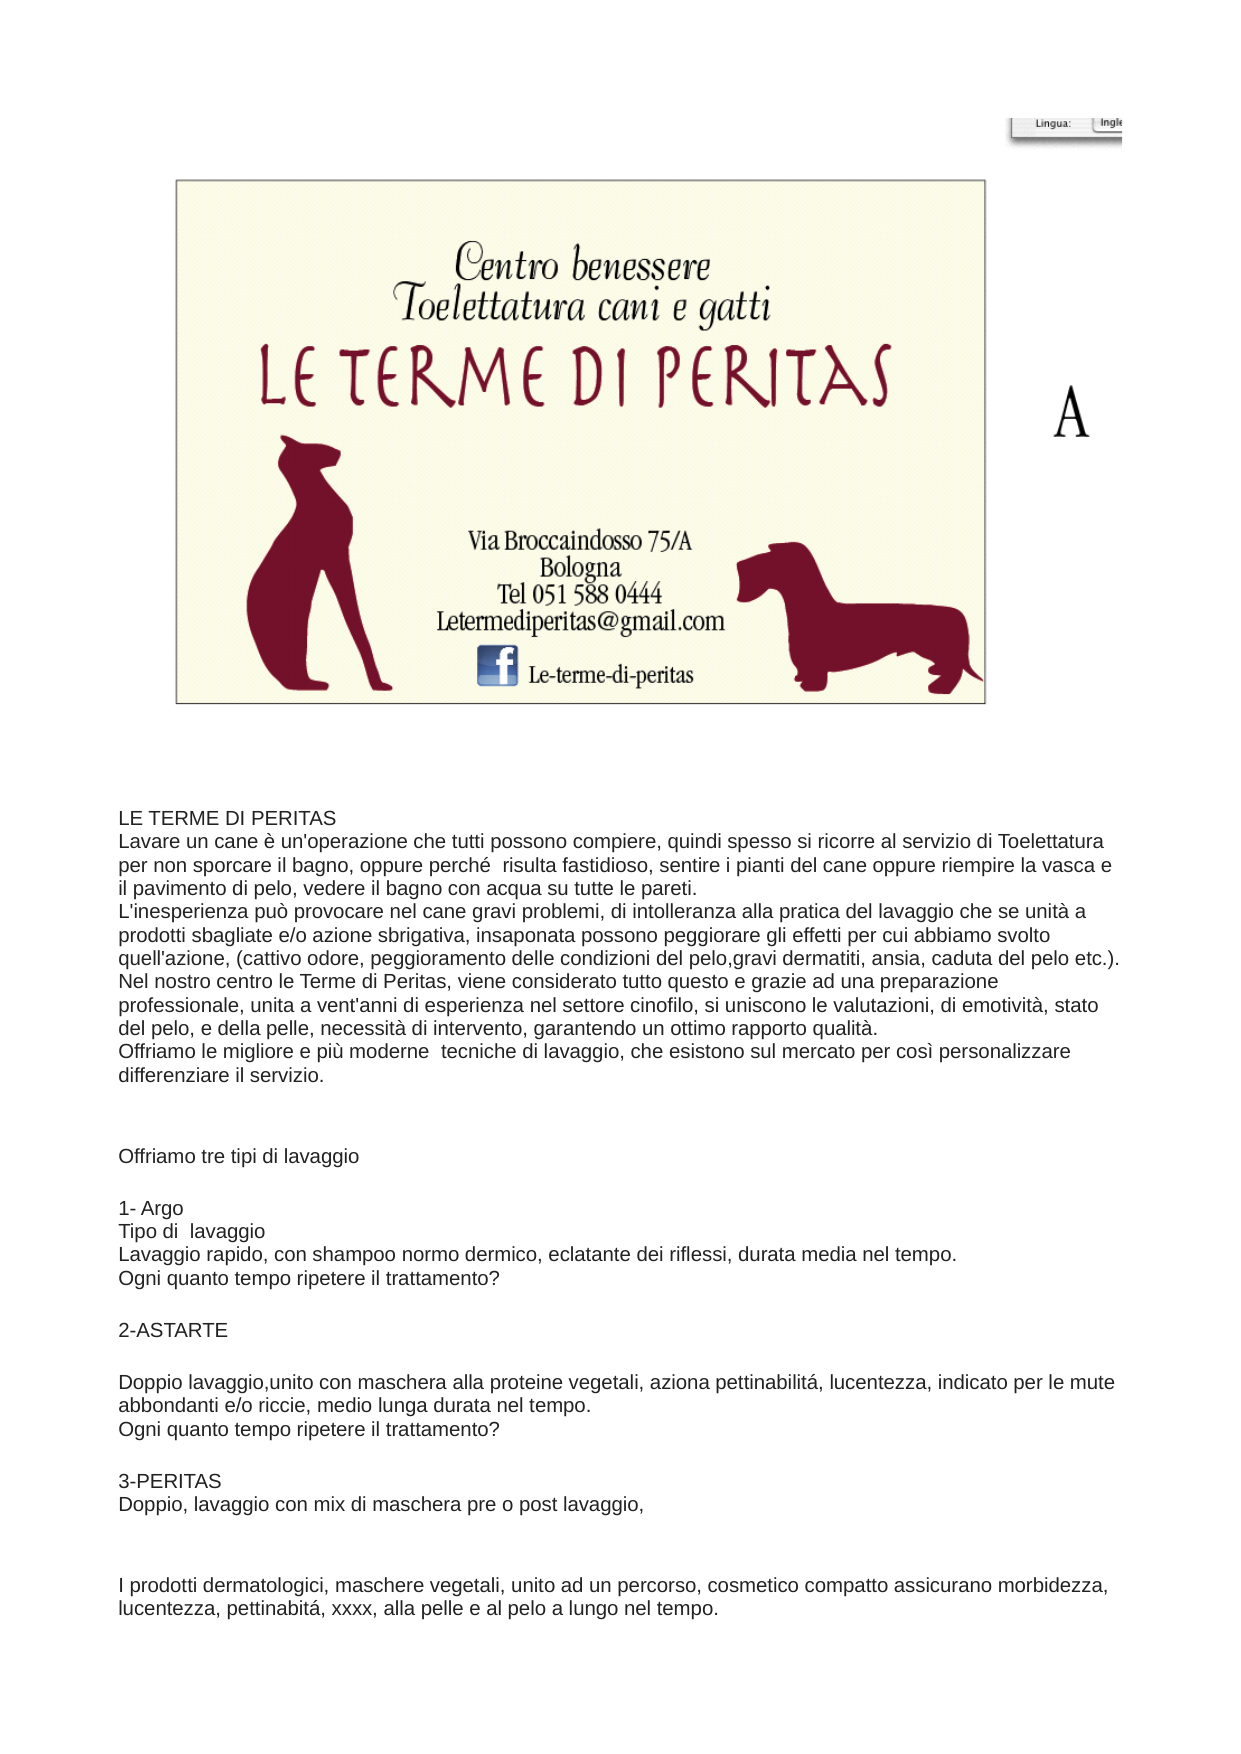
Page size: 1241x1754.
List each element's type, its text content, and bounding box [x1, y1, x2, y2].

text LE TERME DI PERITAS Lavare un cane è un'operazione che tutti possono compiere, quindi spesso si ricorre al servizio di Toelettatura per non sporcare il bagno, oppure perché risulta fastidioso, sentire i pianti del cane oppure riempire la vasca e il pavimento di pelo, vedere il bagno con acqua su tutte le pareti. L'inesperienza può provocare nel cane gravi problemi, di intolleranza alla pratica del lavaggio che se unità a prodotti sbagliate e/o azione sbrigativa, insaponata possono peggiorare gli effetti per cui abbiamo svolto quell'azione, (cattivo odore, peggioramento delle condizioni del pelo,gravi dermatiti, ansia, caduta del pelo etc.). Nel nostro centro le Terme di Peritas, viene considerato tutto questo e grazie ad una preparazione professionale, unita a vent'anni di esperienza nel settore cinofilo, si uniscono le valutazioni, di emotività, stato del pelo, e della pelle, necessità di intervento, garantendo un ottimo rapporto qualità. Offriamo le migliore e più moderne tecniche di lavaggio, che esistono sul mercato per così personalizzare differenziare il servizio. Offriamo tre tipi di lavaggio 1- Argo Tipo di lavaggio Lavaggio rapido, con shampoo normo dermico, eclatante dei riflessi, durata media nel tempo. Ogni quanto tempo ripetere il trattamento? 2-ASTARTE Doppio lavaggio,unito con maschera alla proteine vegetali, aziona pettinabilitá, lucentezza, indicato per le mute abbondanti e/o riccie, medio lunga durata nel tempo. Ogni quanto tempo ripetere il trattamento? 3-PERITAS Doppio, lavaggio con mix di maschera pre o post lavaggio, I prodotti dermatologici, maschere vegetali, unito ad un percorso, cosmetico compatto assicurano morbidezza, lucentezza, pettinabitá, xxxx, alla pelle e al pelo a lungo nel tempo. [118, 778, 1122, 1620]
picture [118, 118, 1123, 778]
